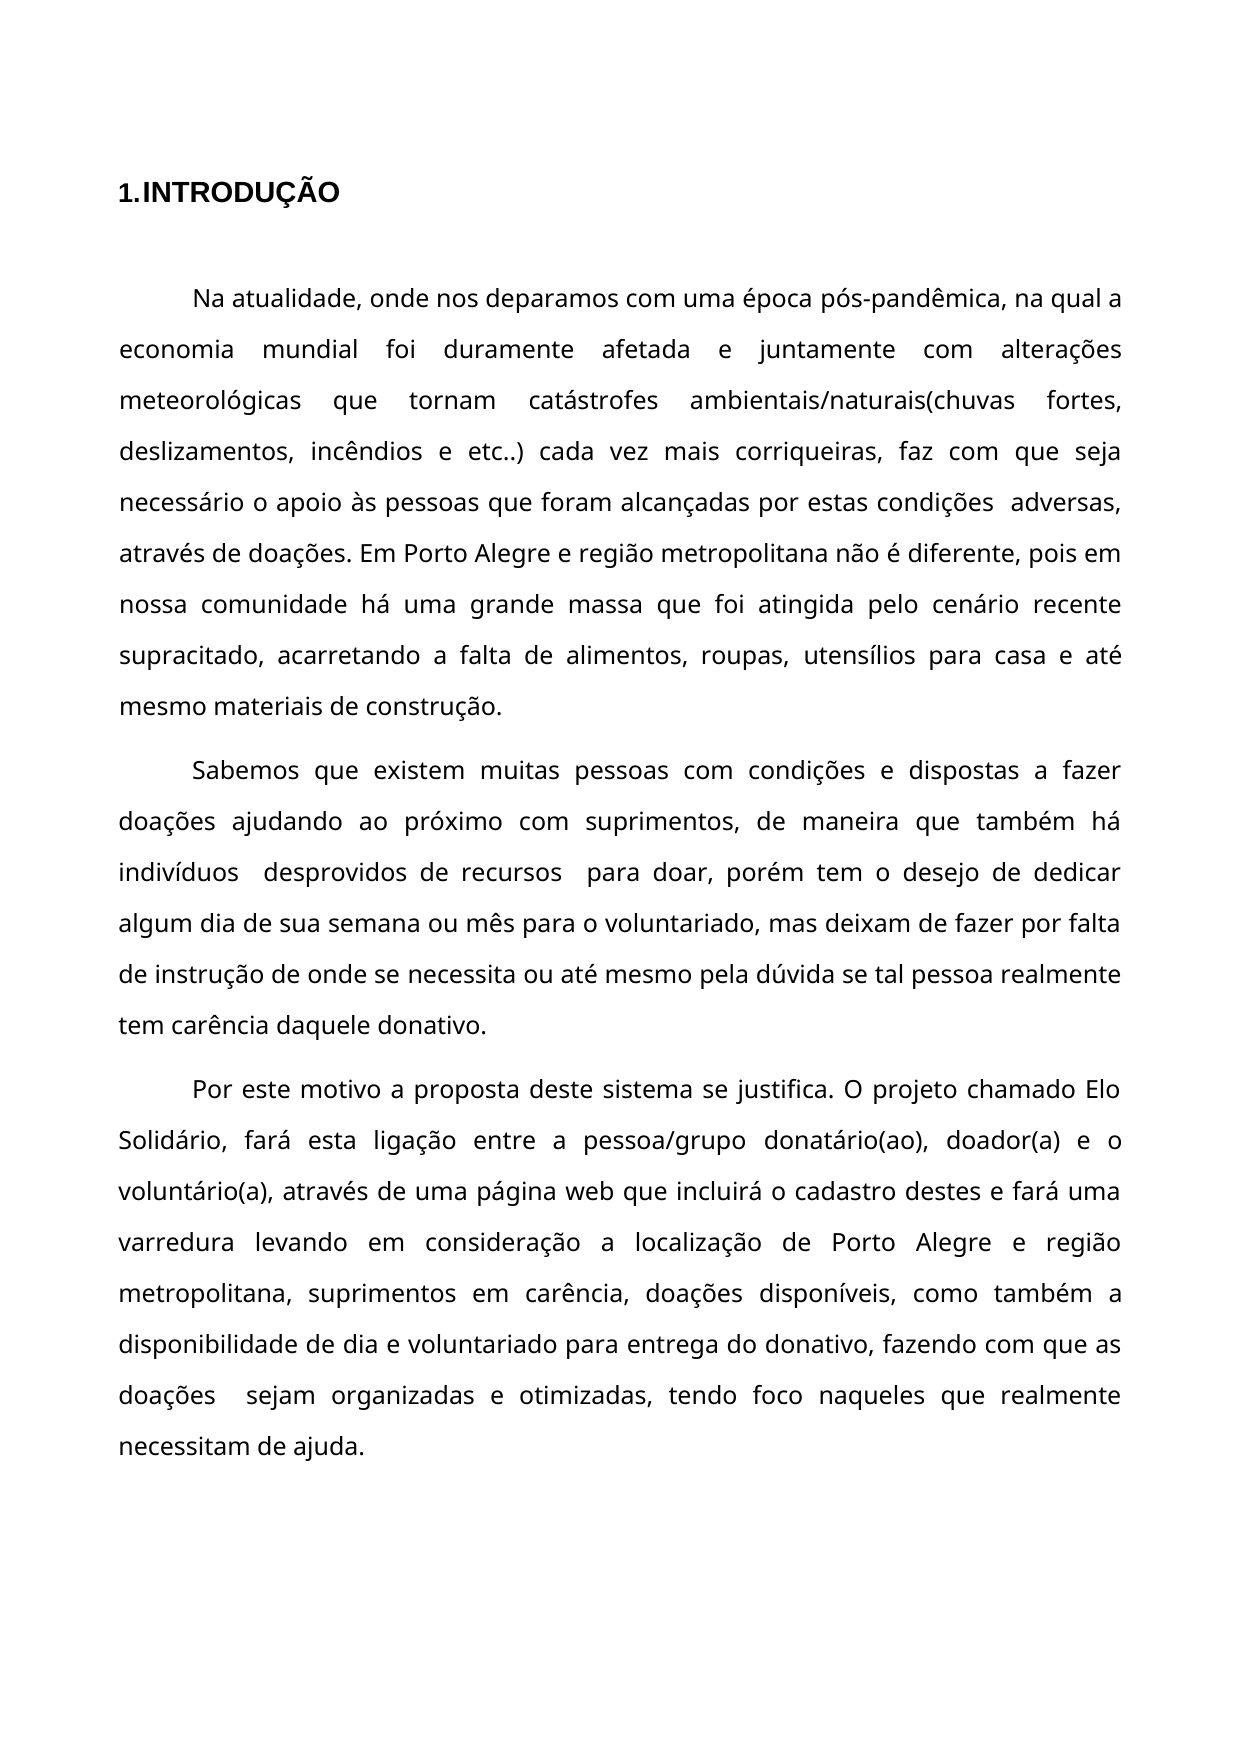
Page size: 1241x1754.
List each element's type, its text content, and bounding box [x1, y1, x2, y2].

text Na atualidade, onde nos deparamos com uma época pós-pandêmica, na qual a economia mundial foi duramente afetada e juntamente com alterações meteorológicas que tornam catástrofes ambientais/naturais(chuvas fortes, deslizamentos, incêndios e etc..) cada vez mais corriqueiras, faz com que seja necessário o apoio às pessoas que foram alcançadas por estas condições adversas, através de doações. Em Porto Alegre e região metropolitana não é diferente, pois em nossa comunidade há uma grande massa que foi atingida pelo cenário recente supracitado, acarretando a falta de alimentos, roupas, utensílios para casa e até mesmo materiais de construção. [118, 280, 1123, 723]
text Sabemos que existem muitas pessoas com condições e dispostas a fazer doações ajudando ao próximo com suprimentos, de maneira que também há indivíduos desprovidos de recursos para doar, porém tem o desejo de dedicar algum dia de sua semana ou mês para o voluntariado, mas deixam de fazer por falta de instrução de onde se necessita ou até mesmo pela dúvida se tal pessoa realmente tem carência daquele donativo. [118, 752, 1122, 1042]
text Por este motivo a proposta deste sistema se justifica. O projeto chamado Elo Solidário, fará esta ligação entre a pessoa/grupo donatário(ao), doador(a) e o voluntário(a), através de uma página web que incluirá o cadastro destes e fará uma varredura levando em consideração a localização de Porto Alegre e região metropolitana, suprimentos em carência, doações disponíveis, como também a disponibilidade de dia e voluntariado para entrega do donativo, fazendo com que as doações sejam organizadas e otimizadas, tendo foco naqueles que realmente necessitam de ajuda. [118, 1071, 1122, 1463]
subtitle INTRODUÇÃO [118, 175, 1146, 209]
